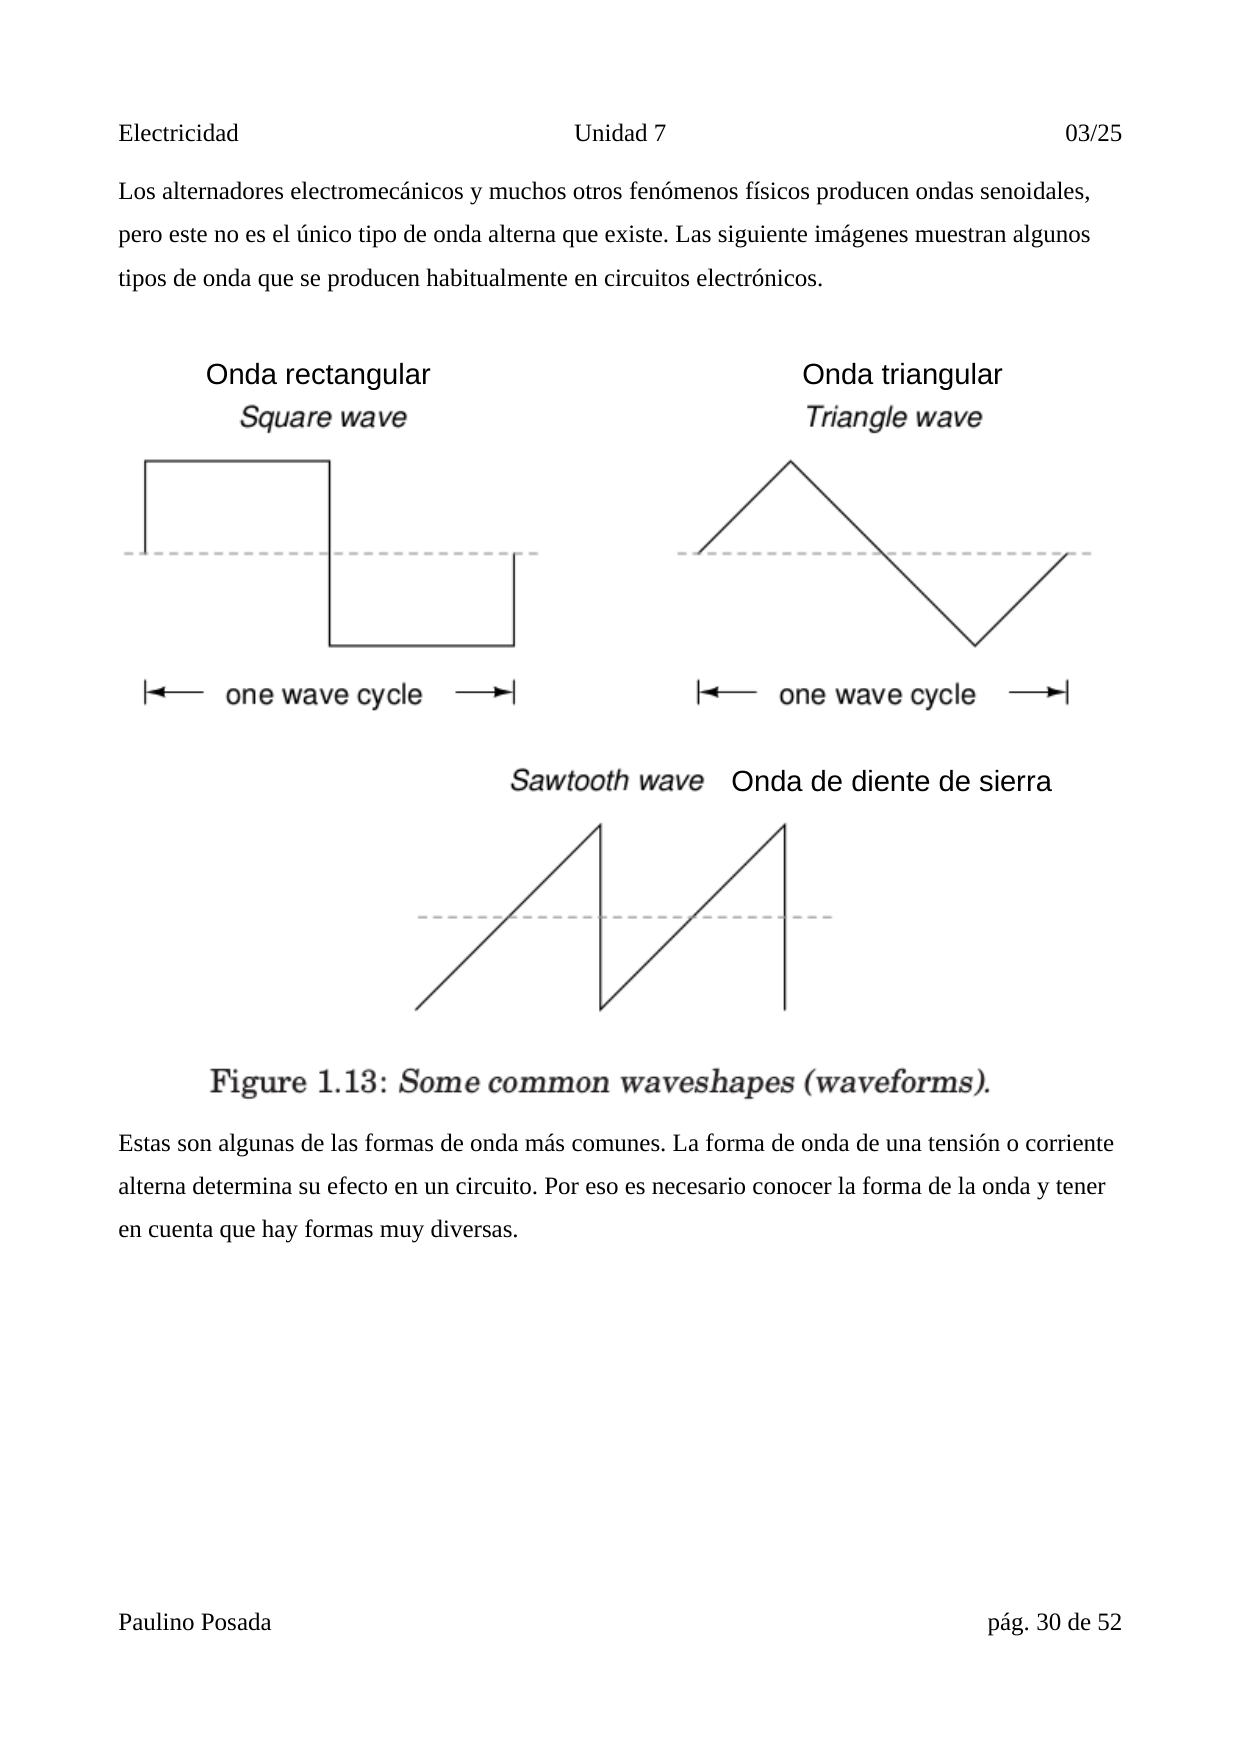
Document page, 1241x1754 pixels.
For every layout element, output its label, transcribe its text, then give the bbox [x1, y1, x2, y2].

text Los alternadores electromecánicos y muchos otros fenómenos físicos producen ondas senoidales, pero este no es el único tipo de onda alterna que existe. Las siguiente imágenes muestran algunos tipos de onda que se producen habitualmente en circuitos electrónicos. [118, 176, 1122, 291]
picture [118, 380, 1114, 1113]
text Estas son algunas de las formas de onda más comunes. La forma de onda de una tensión o corriente alterna determina su efecto en un circuito. Por eso es necesario conocer la forma de la onda y tener en cuenta que hay formas muy diversas. [118, 1128, 1122, 1243]
